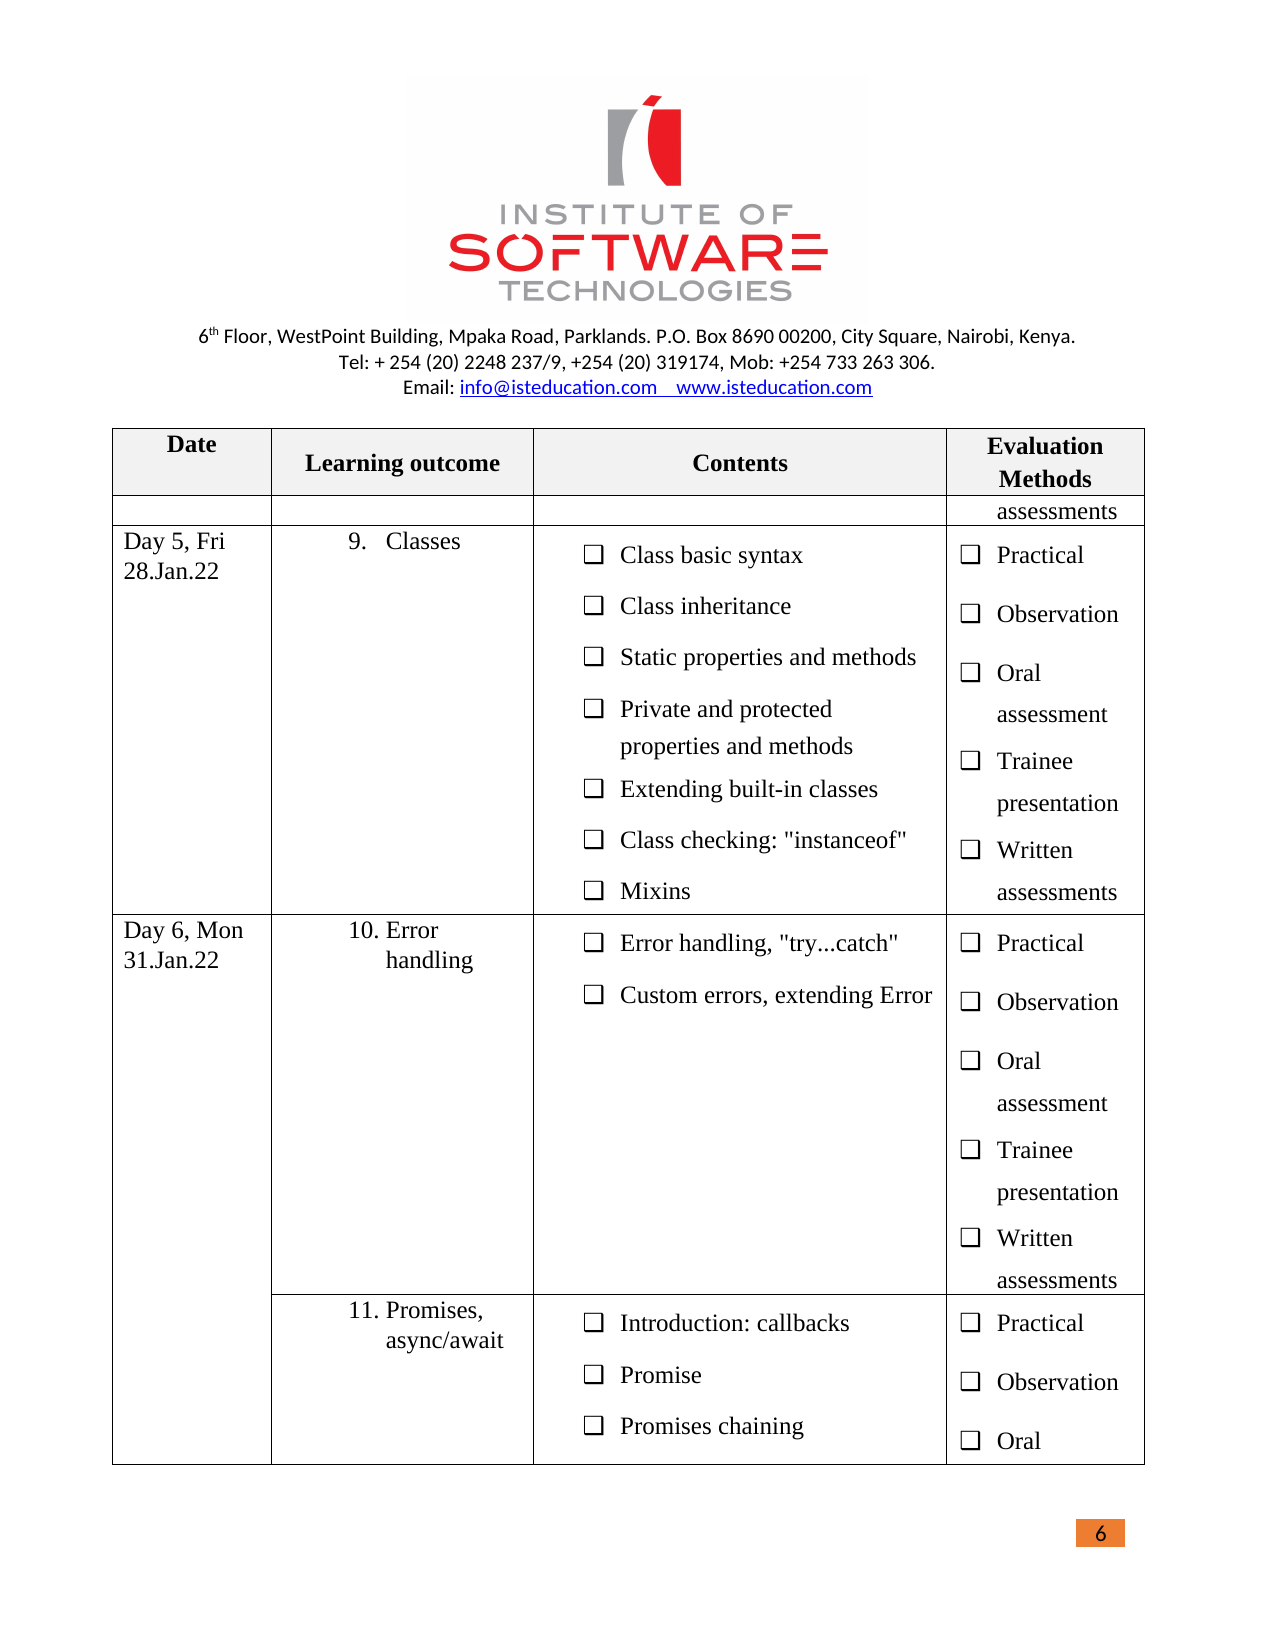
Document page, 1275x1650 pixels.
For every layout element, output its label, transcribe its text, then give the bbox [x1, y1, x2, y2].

table_cell Error handling, "try...catch" Custom errors, extending Error [534, 915, 946, 1294]
table_cell Practical Observation Oral assessment Trainee presentation Written assessments [947, 496, 1144, 525]
table_cell Practical Observation Oral assessment Trainee presentation Written assessments [947, 1295, 1144, 1464]
table_cell Practical Observation Oral assessment Trainee presentation Written assessments [947, 526, 1144, 914]
table_cell Day 6, Mon 31.Jan.22 [113, 915, 271, 1464]
table_header Contents [534, 429, 946, 495]
table_cell Day 5, Fri 28.Jan.22 [113, 526, 271, 914]
table_cell [534, 496, 946, 525]
table_cell Classes [272, 526, 533, 914]
table_cell Promises, async/await [272, 1295, 533, 1464]
table_header Date [113, 429, 271, 495]
table_header Evaluation Methods [947, 429, 1144, 495]
table_cell Introduction: callbacks Promise Promises chaining Error handling with promises Promise API Promisification Microtasks Async/await [534, 1295, 946, 1464]
table_cell [272, 496, 533, 525]
table_cell Error handling [272, 915, 533, 1294]
table_cell Class basic syntax Class inheritance Static properties and methods Private and protected properties and methods Extending built-in classes Class checking: "instanceof" Mixins [534, 526, 946, 914]
table_cell Practical Observation Oral assessment Trainee presentation Written assessments [947, 915, 1144, 1294]
table_cell [113, 496, 271, 525]
picture [406, 75, 869, 324]
table_header Learning outcome [272, 429, 533, 495]
